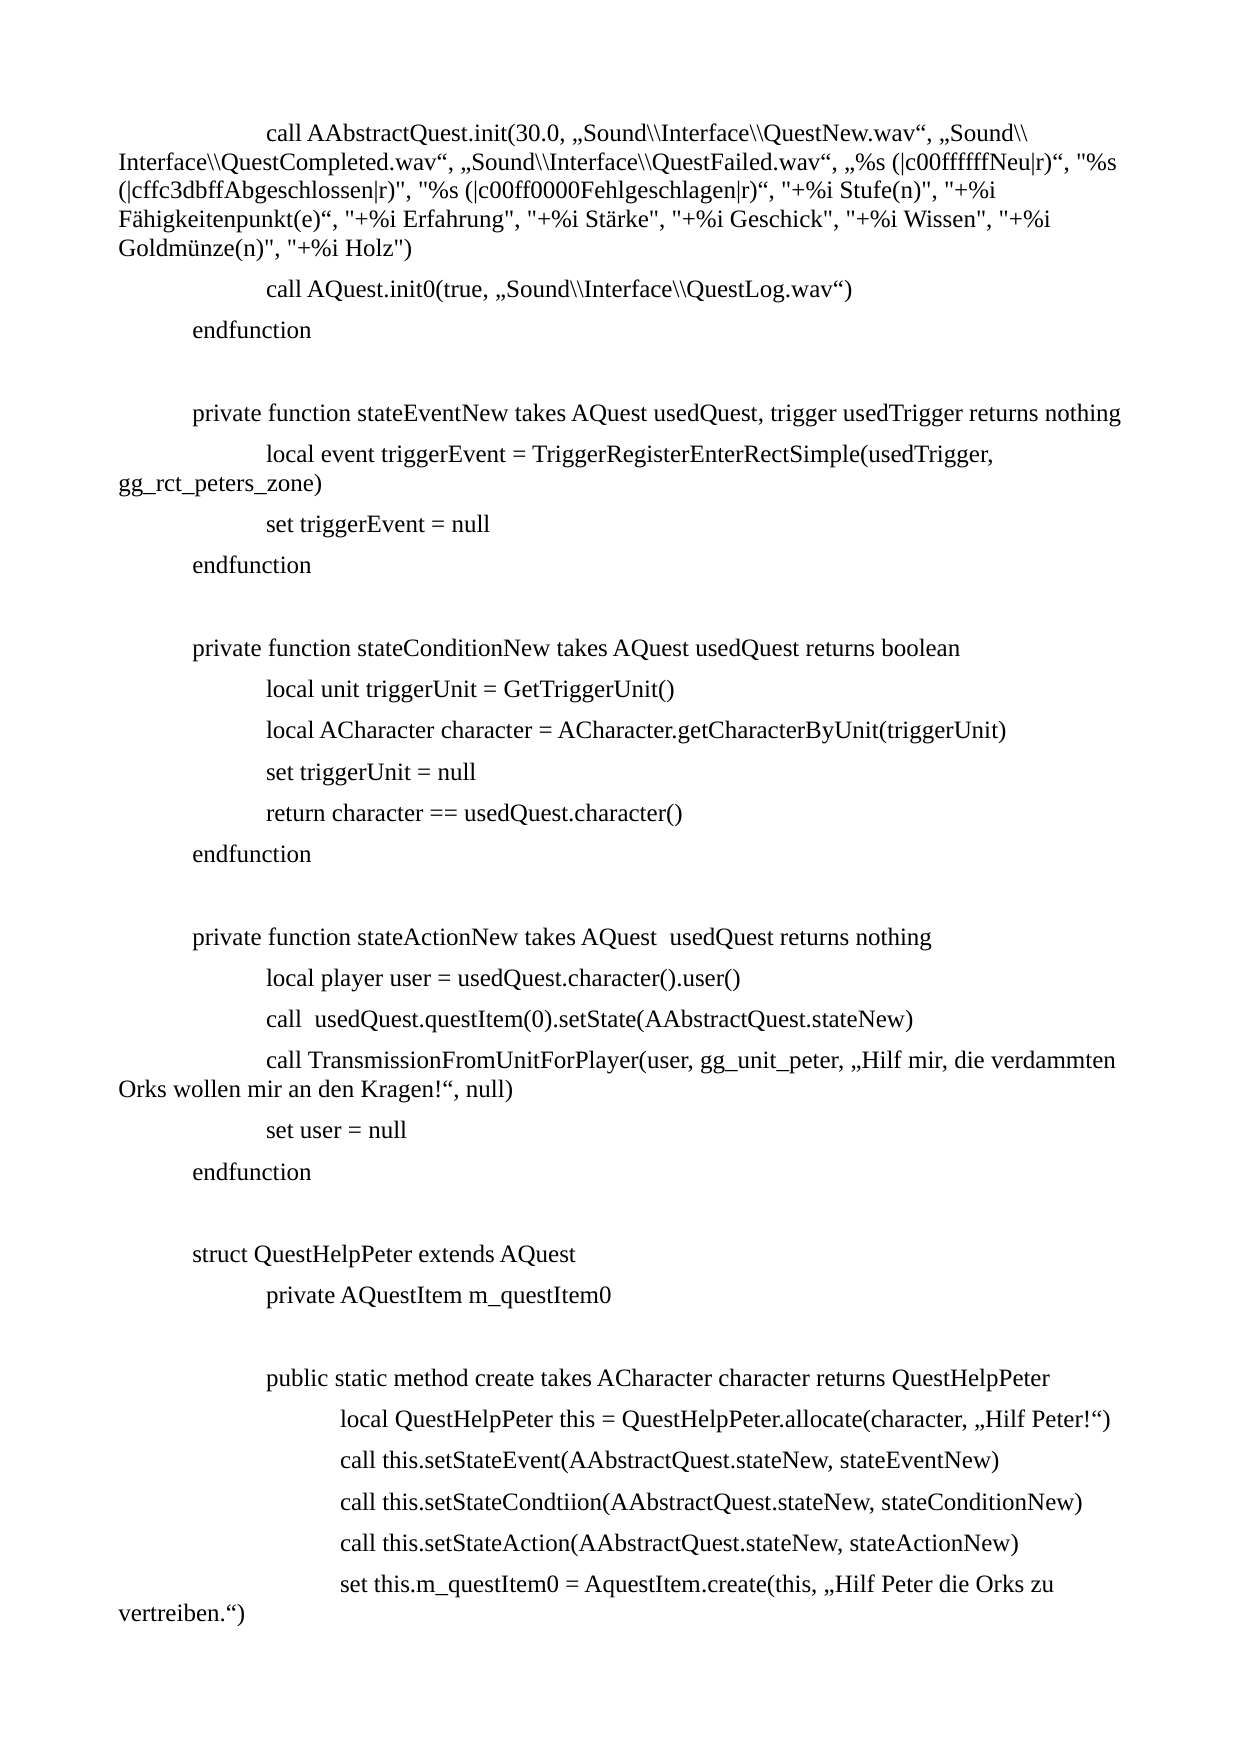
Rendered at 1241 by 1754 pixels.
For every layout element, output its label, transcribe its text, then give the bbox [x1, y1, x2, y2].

text endfunction [118, 839, 1122, 868]
text endfunction [118, 551, 1122, 579]
text local ACharacter character = ACharacter.getCharacterByUnit(triggerUnit) [118, 716, 1122, 744]
text private function stateConditionNew takes AQuest usedQuest returns boolean [118, 633, 1122, 662]
text call usedQuest.questItem(0).setState(AAbstractQuest.stateNew) [118, 1004, 1122, 1033]
text struct QuestHelpPeter extends AQuest [118, 1239, 1122, 1268]
text set triggerEvent = null [118, 509, 1122, 538]
text public static method create takes ACharacter character returns QuestHelpPeter [118, 1363, 1122, 1392]
text private AQuestItem m_questItem0 [118, 1281, 1122, 1309]
text set this.m_questItem0 = AquestItem.create(this, „Hilf Peter die Orks zu vertreiben.“) [118, 1569, 1122, 1627]
text call TransmissionFromUnitForPlayer(user, gg_unit_peter, „Hilf mir, die verdammten Orks wollen mir an den Kragen!“, null) [118, 1046, 1122, 1103]
text endfunction [118, 1157, 1122, 1186]
text call AAbstractQuest.init(30.0, „Sound\\Interface\\QuestNew.wav“, „Sound\\Interface\\QuestCompleted.wav“, „Sound\\Interface\\QuestFailed.wav“, „%s (|c00ffffffNeu|r)“, "%s (|cffc3dbffAbgeschlossen|r)", "%s (|c00ff0000Fehlgeschlagen|r)“, "+%i Stufe(n)", "+%i Fähigkeitenpunkt(e)“, "+%i Erfahrung", "+%i Stärke", "+%i Geschick", "+%i Wissen", "+%i Goldmünze(n)", "+%i Holz") [118, 118, 1122, 262]
text private function stateActionNew takes AQuest usedQuest returns nothing [118, 922, 1122, 951]
text call this.setStateCondtiion(AAbstractQuest.stateNew, stateConditionNew) [118, 1487, 1122, 1516]
text local QuestHelpPeter this = QuestHelpPeter.allocate(character, „Hilf Peter!“) [118, 1404, 1122, 1433]
text private function stateEventNew takes AQuest usedQuest, trigger usedTrigger returns nothing [118, 398, 1122, 427]
text endfunction [118, 316, 1122, 344]
text call AQuest.init0(true, „Sound\\Interface\\QuestLog.wav“) [118, 274, 1122, 303]
text call this.setStateEvent(AAbstractQuest.stateNew, stateEventNew) [118, 1446, 1122, 1474]
text local event triggerEvent = TriggerRegisterEnterRectSimple(usedTrigger, gg_rct_peters_zone) [118, 439, 1122, 497]
text return character == usedQuest.character() [118, 798, 1122, 827]
text set user = null [118, 1116, 1122, 1144]
text local unit triggerUnit = GetTriggerUnit() [118, 674, 1122, 703]
text local player user = usedQuest.character().user() [118, 963, 1122, 992]
text call this.setStateAction(AAbstractQuest.stateNew, stateActionNew) [118, 1528, 1122, 1557]
text set triggerUnit = null [118, 757, 1122, 786]
